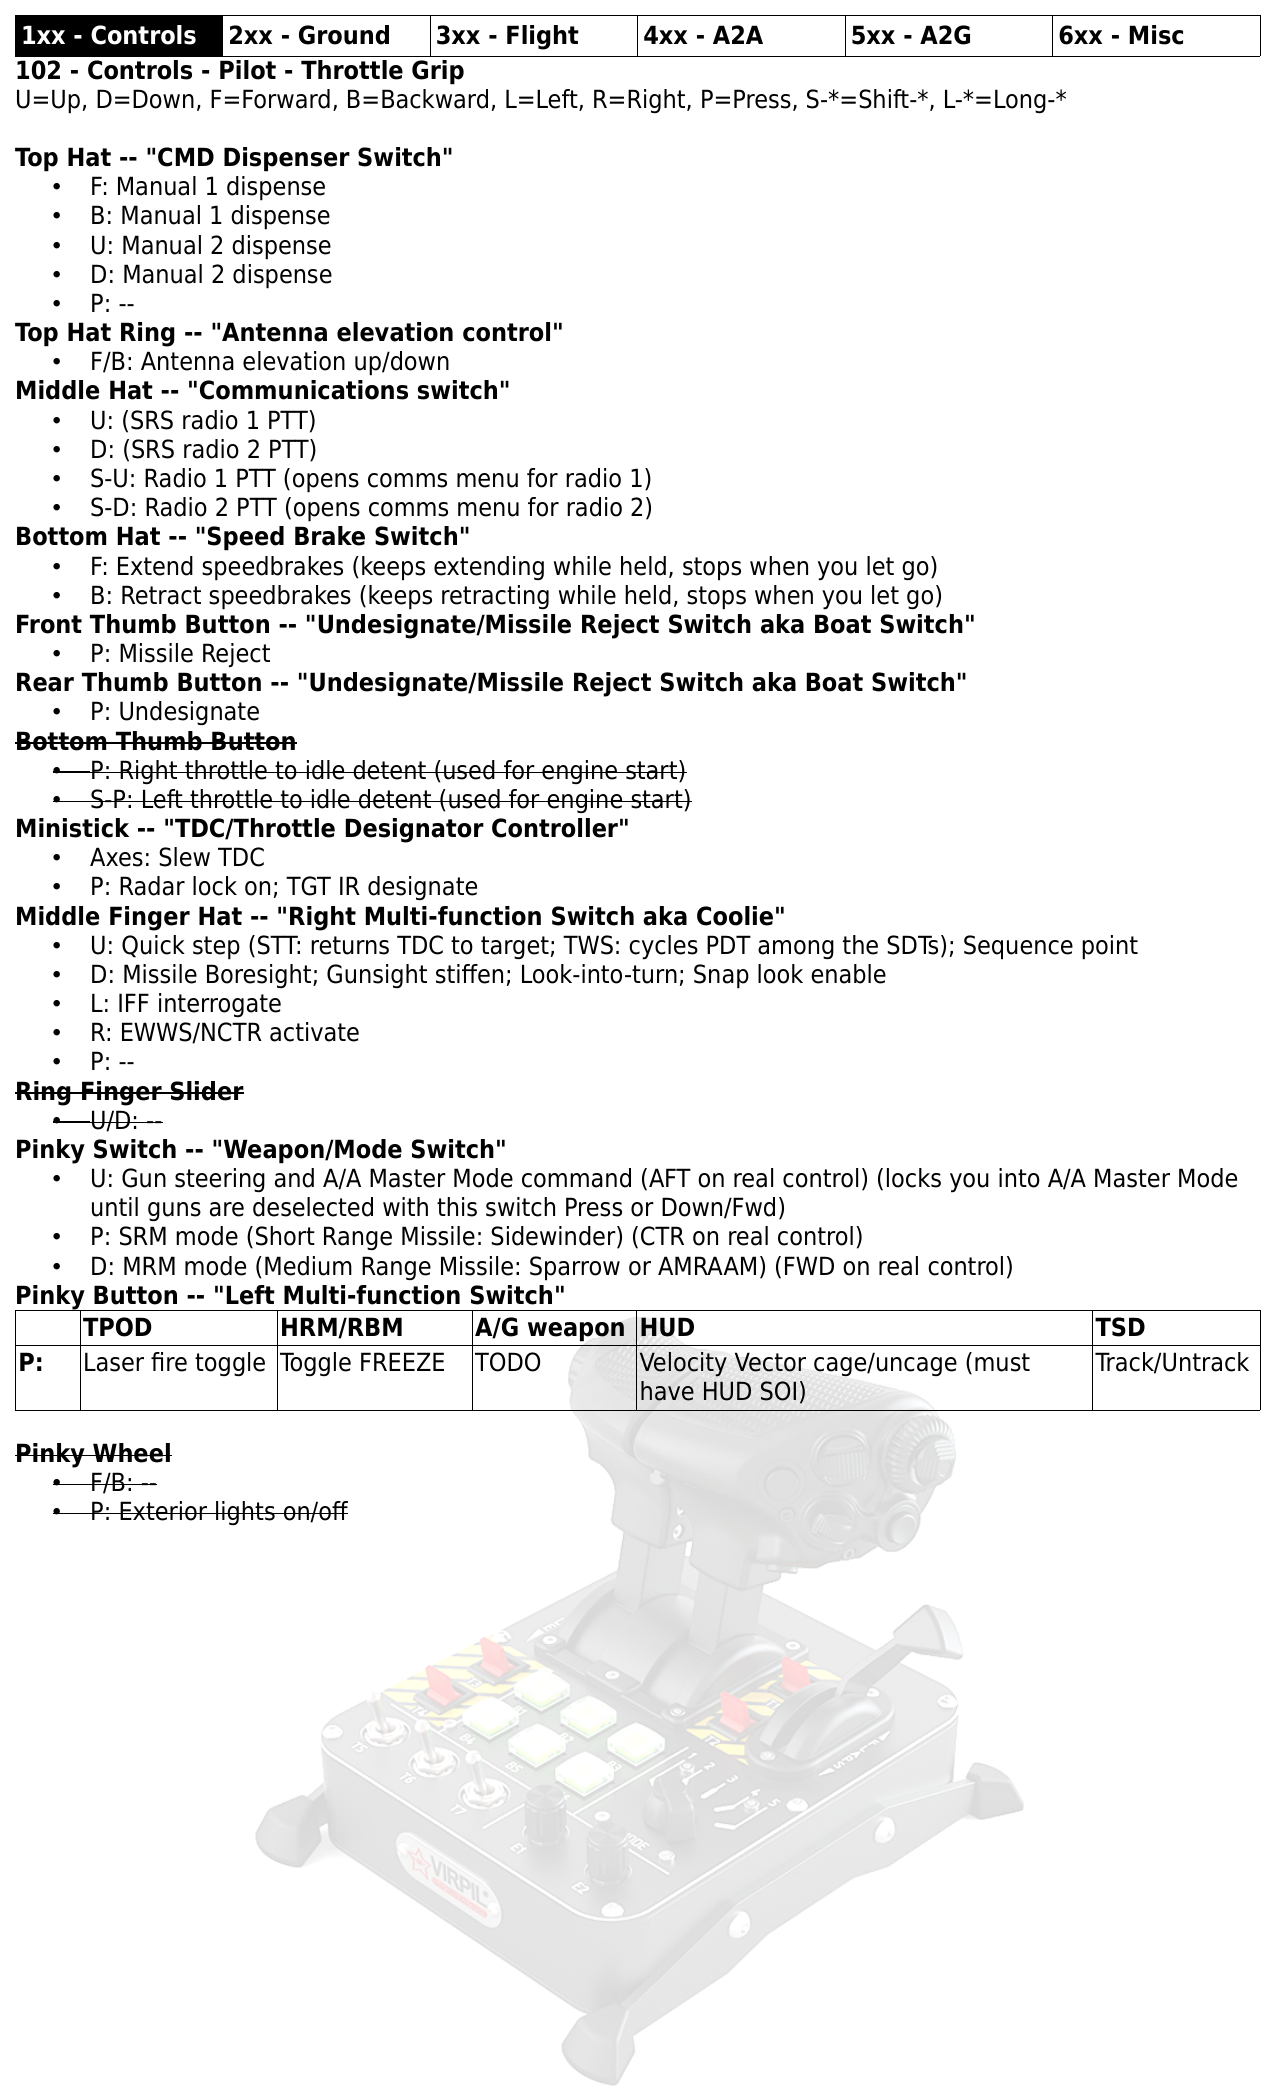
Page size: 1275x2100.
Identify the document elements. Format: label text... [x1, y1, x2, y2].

text Ring Finger Slider [15, 1077, 1260, 1106]
list R: EWWS/NCTR activate [52, 1018, 1260, 1047]
list F: Manual 1 dispense [52, 172, 1260, 202]
text Front Thumb Button -- "Undesignate/Missile Reject Switch aka Boat Switch" [15, 610, 1260, 639]
list S-P: Left throttle to idle detent (used for engine start) [52, 785, 1260, 814]
list U: (SRS radio 1 PTT) [52, 406, 1260, 435]
list P: SRM mode (Short Range Missile: Sidewinder) (CTR on real control) [52, 1222, 1260, 1252]
table_header TPOD [81, 1311, 230, 1345]
text Pinky Wheel [15, 1439, 230, 1468]
text 102 - Controls - Pilot - Throttle Grip [15, 57, 1260, 85]
table_header TSD [1093, 1311, 1260, 1345]
text Top Hat -- "CMD Dispenser Switch" [15, 143, 1260, 172]
list F/B: Antenna elevation up/down [52, 347, 1260, 377]
list S-U: Radio 1 PTT (opens comms menu for radio 1) [52, 464, 1260, 493]
list [1045, 1468, 1260, 1497]
list P: Exterior lights on/off [1045, 1497, 1260, 1527]
list P: Exterior lights on/off [52, 1497, 230, 1513]
list P: -- [52, 1047, 1260, 1077]
table_header 3xx - Flight [431, 16, 637, 56]
list P: Missile Reject [52, 639, 1260, 668]
list D: (SRS radio 2 PTT) [52, 435, 1260, 464]
table_header 2xx - Ground [223, 16, 430, 56]
table_cell Track/Untrack [1093, 1346, 1260, 1410]
list P: Right throttle to idle detent (used for engine start) [52, 756, 1260, 785]
list D: Manual 2 dispense [52, 260, 1260, 289]
list P: Radar lock on; TGT IR designate [52, 872, 1260, 902]
list U/D: -- [52, 1106, 1260, 1135]
table_header 1xx - Controls [16, 16, 222, 56]
list F: Extend speedbrakes (keeps extending while held, stops when you let go) [52, 552, 1260, 581]
list U: Manual 2 dispense [52, 231, 1260, 260]
text Pinky Button -- "Left Multi-function Switch" [15, 1281, 1260, 1310]
list D: MRM mode (Medium Range Missile: Sparrow or AMRAAM) (FWD on real control) [52, 1252, 1260, 1281]
text Middle Hat -- "Communications switch" [15, 377, 1260, 406]
text U=Up, D=Down, F=Forward, B=Backward, L=Left, R=Right, P=Press, S-*=Shift-*, L-*=Long-* [15, 85, 1260, 114]
text Bottom Thumb Button [15, 727, 1260, 756]
table_header 4xx - A2A [638, 16, 845, 56]
table_cell P: [16, 1346, 80, 1410]
list L: IFF interrogate [52, 989, 1260, 1018]
list U: Gun steering and A/A Master Mode command (AFT on real control) (locks you into A/A Master Mode until guns are deselected with this switch Press or Down/Fwd) [52, 1164, 1260, 1222]
list U: Quick step (STT: returns TDC to target; TWS: cycles PDT among the SDTs); Sequence point [52, 931, 1260, 960]
table_header [16, 1311, 80, 1345]
list B: Retract speedbrakes (keeps retracting while held, stops when you let go) [52, 581, 1260, 610]
table_cell Velocity Vector cage/uncage (must have HUD SOI) [1045, 1346, 1092, 1410]
list P: Undesignate [52, 697, 1260, 727]
table_header 6xx - Misc [1053, 16, 1260, 56]
list P: -- [52, 289, 1260, 318]
table_cell Laser fire toggle [81, 1346, 230, 1410]
text Bottom Hat -- "Speed Brake Switch" [15, 522, 1260, 552]
text Pinky Switch -- "Weapon/Mode Switch" [15, 1135, 1260, 1164]
text [1045, 1439, 1260, 1468]
text Top Hat Ring -- "Antenna elevation control" [15, 318, 1260, 347]
list S-D: Radio 2 PTT (opens comms menu for radio 2) [52, 493, 1260, 522]
list B: Manual 1 dispense [52, 202, 1260, 231]
list P: Exterior lights on/off [52, 1514, 230, 1527]
table_header 5xx - A2G [846, 16, 1052, 56]
list Axes: Slew TDC [52, 843, 1260, 872]
text Rear Thumb Button -- "Undesignate/Missile Reject Switch aka Boat Switch" [15, 668, 1260, 697]
text Ministick -- "TDC/Throttle Designator Controller" [15, 814, 1260, 843]
list D: Missile Boresight; Gunsight stiffen; Look-into-turn; Snap look enable [52, 960, 1260, 989]
text Middle Finger Hat -- "Right Multi-function Switch aka Coolie" [15, 902, 1260, 931]
table_header HUD [1045, 1311, 1092, 1345]
list F/B: -- [52, 1468, 230, 1497]
